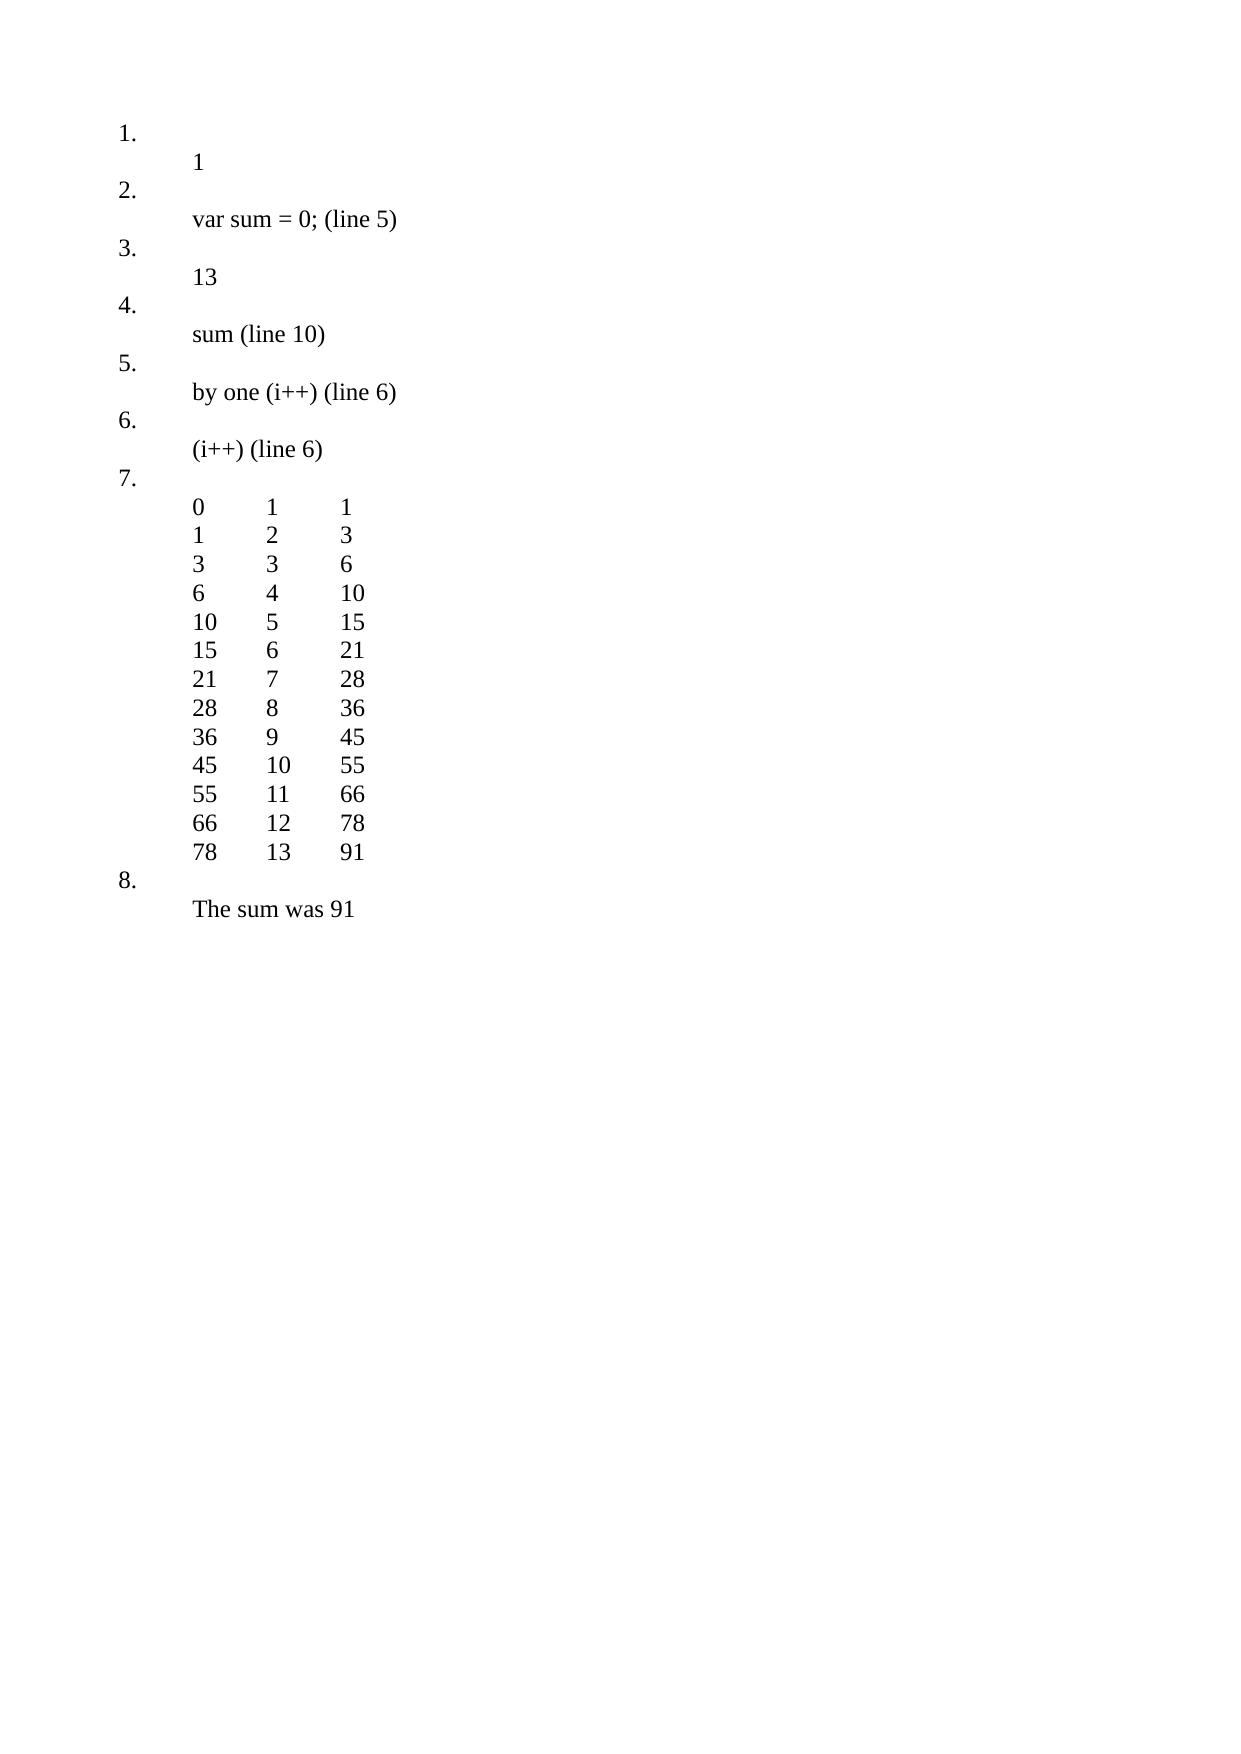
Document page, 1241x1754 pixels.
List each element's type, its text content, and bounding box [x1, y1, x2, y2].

text 1. [118, 118, 1122, 147]
text 36 9 45 [118, 722, 1122, 751]
text 3 3 6 [118, 549, 1122, 578]
text 2. [118, 176, 1122, 204]
text 66 12 78 [118, 808, 1122, 837]
text by one (i++) (line 6) [118, 377, 1122, 406]
text 1 2 3 [118, 521, 1122, 549]
text sum (line 10) [118, 319, 1122, 348]
text 15 6 21 [118, 636, 1122, 664]
text The sum was 91 [118, 894, 1122, 923]
text 1 [118, 147, 1122, 176]
text 13 [118, 262, 1122, 291]
text 4. [118, 291, 1122, 319]
text 55 11 66 [118, 779, 1122, 808]
text 45 10 55 [118, 751, 1122, 779]
text 6. [118, 406, 1122, 434]
text 5. [118, 348, 1122, 377]
text 21 7 28 [118, 664, 1122, 693]
text (i++) (line 6) [118, 434, 1122, 463]
text 8. [118, 866, 1122, 894]
text 10 5 15 [118, 607, 1122, 636]
text 7. [118, 463, 1122, 492]
text 3. [118, 233, 1122, 262]
text 6 4 10 [118, 578, 1122, 607]
text 0 1 1 [118, 492, 1122, 521]
text 28 8 36 [118, 693, 1122, 722]
text 78 13 91 [118, 837, 1122, 866]
text var sum = 0; (line 5) [118, 204, 1122, 233]
